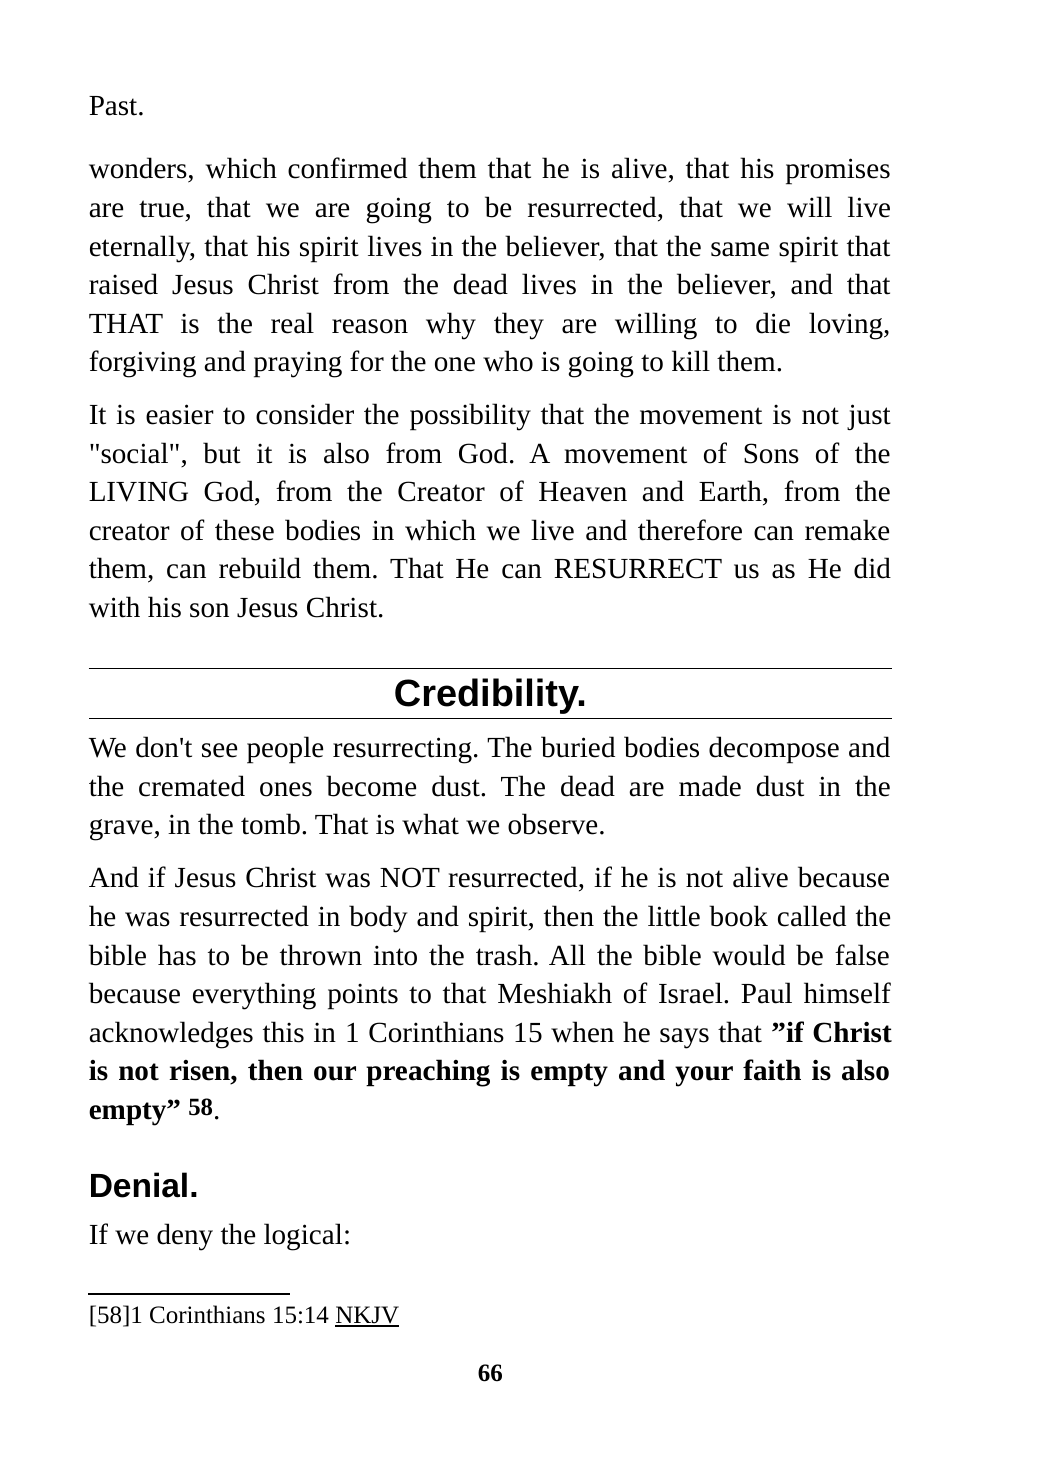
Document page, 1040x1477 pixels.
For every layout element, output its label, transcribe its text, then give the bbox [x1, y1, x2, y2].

text wonders, which confirmed them that he is alive, that his promises are true, that we are going to be resurrected, that we will live eternally, that his spirit lives in the believer, that the same spirit that raised Jesus Christ from the dead lives in the believer, and that THAT is the real reason why they are willing to die loving, forgiving and praying for the one who is going to kill them. [88, 152, 892, 378]
subtitle Denial. [88, 1166, 892, 1204]
text If we deny the logical: [88, 1217, 892, 1251]
subtitle Credibility. [88, 669, 892, 718]
text It is easier to consider the possibility that the movement is not just "social", but it is also from God. A movement of Sons of the LIVING God, from the Creator of Heaven and Earth, from the creator of these bodies in which we live and therefore can remake them, can rebuild them. That He can RESURRECT us as He did with his son Jesus Christ. [88, 397, 892, 624]
text We don't see people resurrecting. The buried bodies decompose and the cremated ones become dust. The dead are made dust in the grave, in the tomb. That is what we observe. [88, 730, 892, 841]
text And if Jesus Christ was NOT resurrected, if he is not alive because he was resurrected in body and spirit, then the little book called the bible has to be thrown into the trash. All the bible would be false because everything points to that Meshiakh of Israel. Paul himself acknowledges this in 1 Corinthians 15 when he says that ”if Christ is not risen, then our preaching is empty and your faith is also empty” . [88, 861, 892, 1125]
text 1 Corinthians 15:14 NKJV [88, 1300, 892, 1329]
